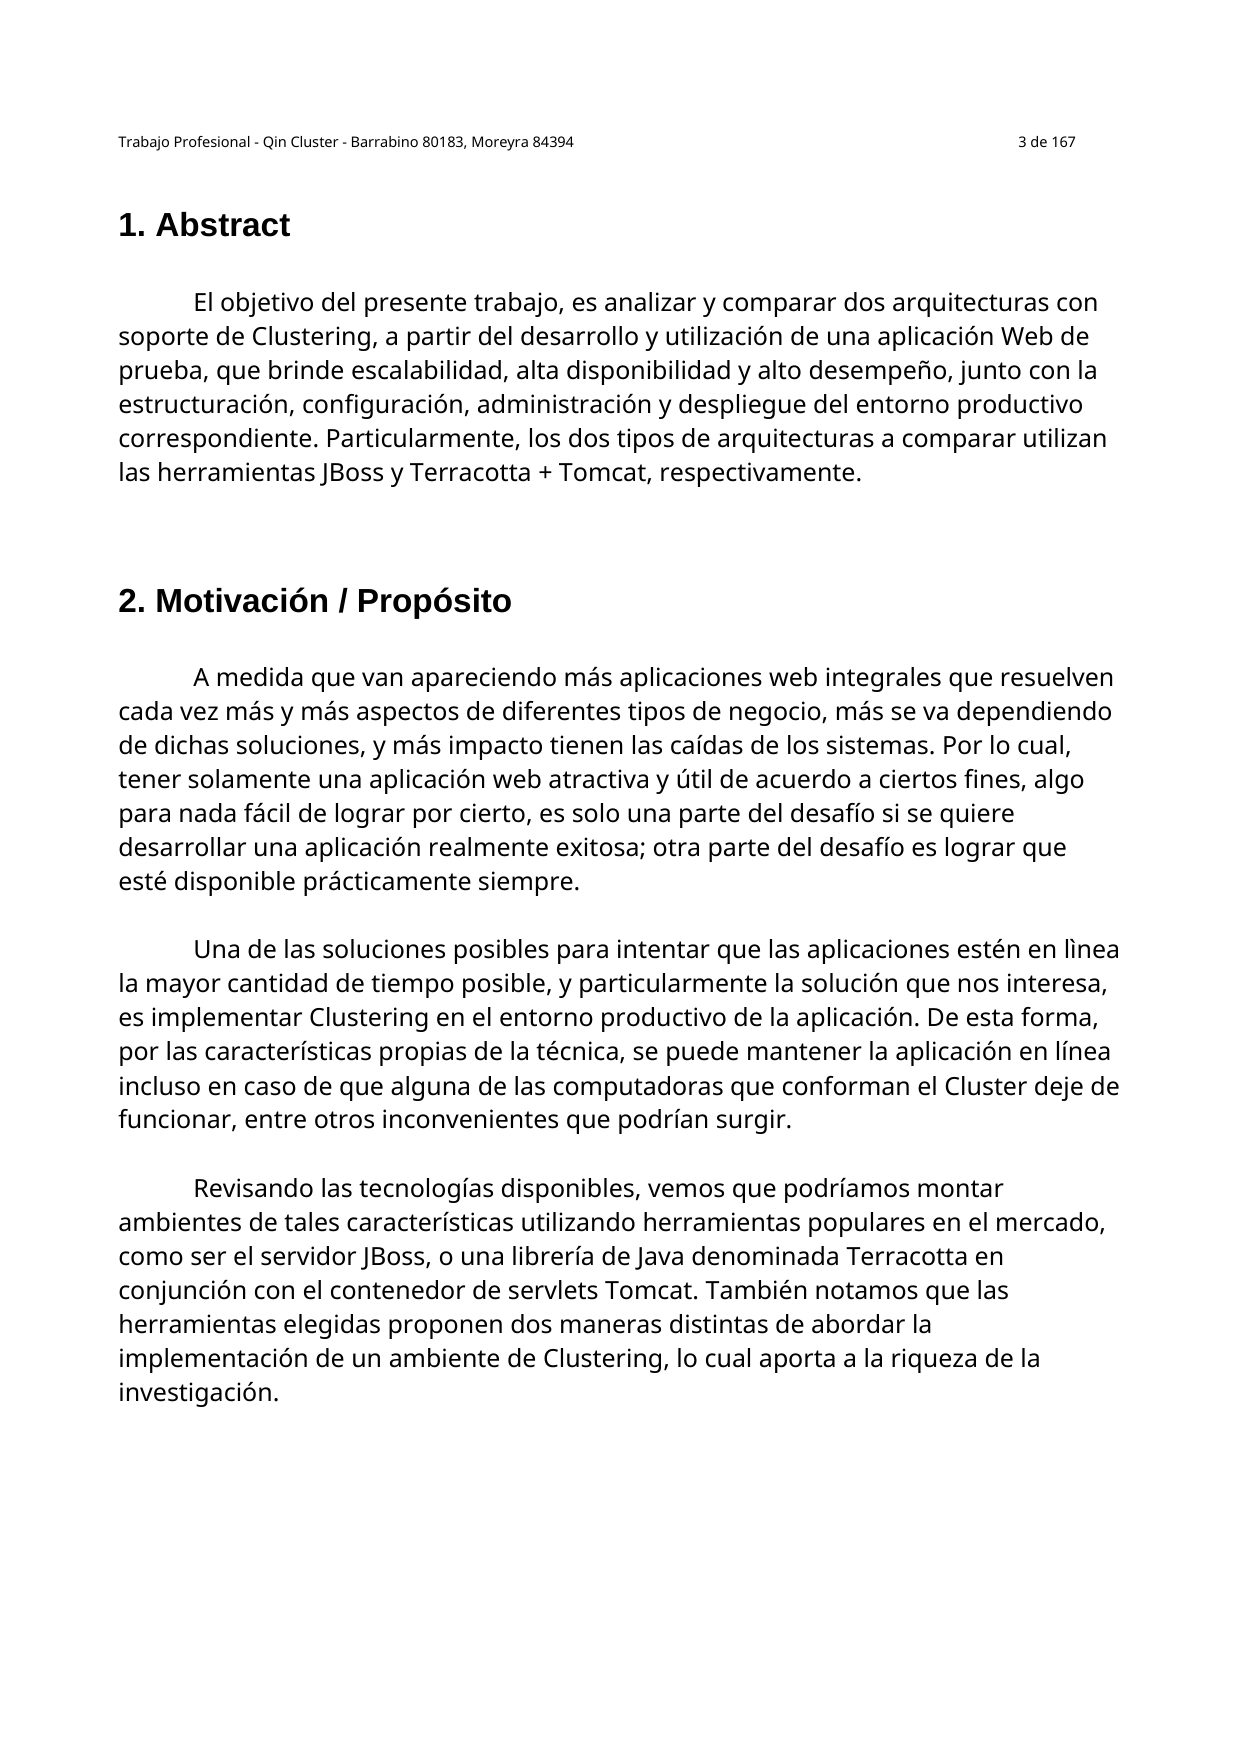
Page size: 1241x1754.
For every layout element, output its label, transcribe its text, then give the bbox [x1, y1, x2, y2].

text Revisando las tecnologías disponibles, vemos que podríamos montar ambientes de tales características utilizando herramientas populares en el mercado, como ser el servidor JBoss, o una librería de Java denominada Terracotta en conjunción con el contenedor de servlets Tomcat. También notamos que las herramientas elegidas proponen dos maneras distintas de abordar la implementación de un ambiente de Clustering, lo cual aporta a la riqueza de la investigación. [118, 1170, 1122, 1409]
subtitle 1. Abstract [118, 207, 1122, 244]
text A medida que van apareciendo más aplicaciones web integrales que resuelven cada vez más y más aspectos de diferentes tipos de negocio, más se va dependiendo de dichas soluciones, y más impacto tienen las caídas de los sistemas. Por lo cual, tener solamente una aplicación web atractiva y útil de acuerdo a ciertos fines, algo para nada fácil de lograr por cierto, es solo una parte del desafío si se quiere desarrollar una aplicación realmente exitosa; otra parte del desafío es lograr que esté disponible prácticamente siempre. [118, 659, 1122, 898]
text Una de las soluciones posibles para intentar que las aplicaciones estén en lìnea la mayor cantidad de tiempo posible, y particularmente la solución que nos interesa, es implementar Clustering en el entorno productivo de la aplicación. De esta forma, por las características propias de la técnica, se puede mantener la aplicación en línea incluso en caso de que alguna de las computadoras que conforman el Cluster deje de funcionar, entre otros inconvenientes que podrían surgir. [118, 932, 1122, 1136]
text El objetivo del presente trabajo, es analizar y comparar dos arquitecturas con soporte de Clustering, a partir del desarrollo y utilización de una aplicación Web de prueba, que brinde escalabilidad, alta disponibilidad y alto desempeño, junto con la estructuración, configuración, administración y despliegue del entorno productivo correspondiente. Particularmente, los dos tipos de arquitecturas a comparar utilizan las herramientas JBoss y Terracotta + Tomcat, respectivamente. [118, 284, 1122, 489]
subtitle 2. Motivación / Propósito [118, 582, 1122, 619]
